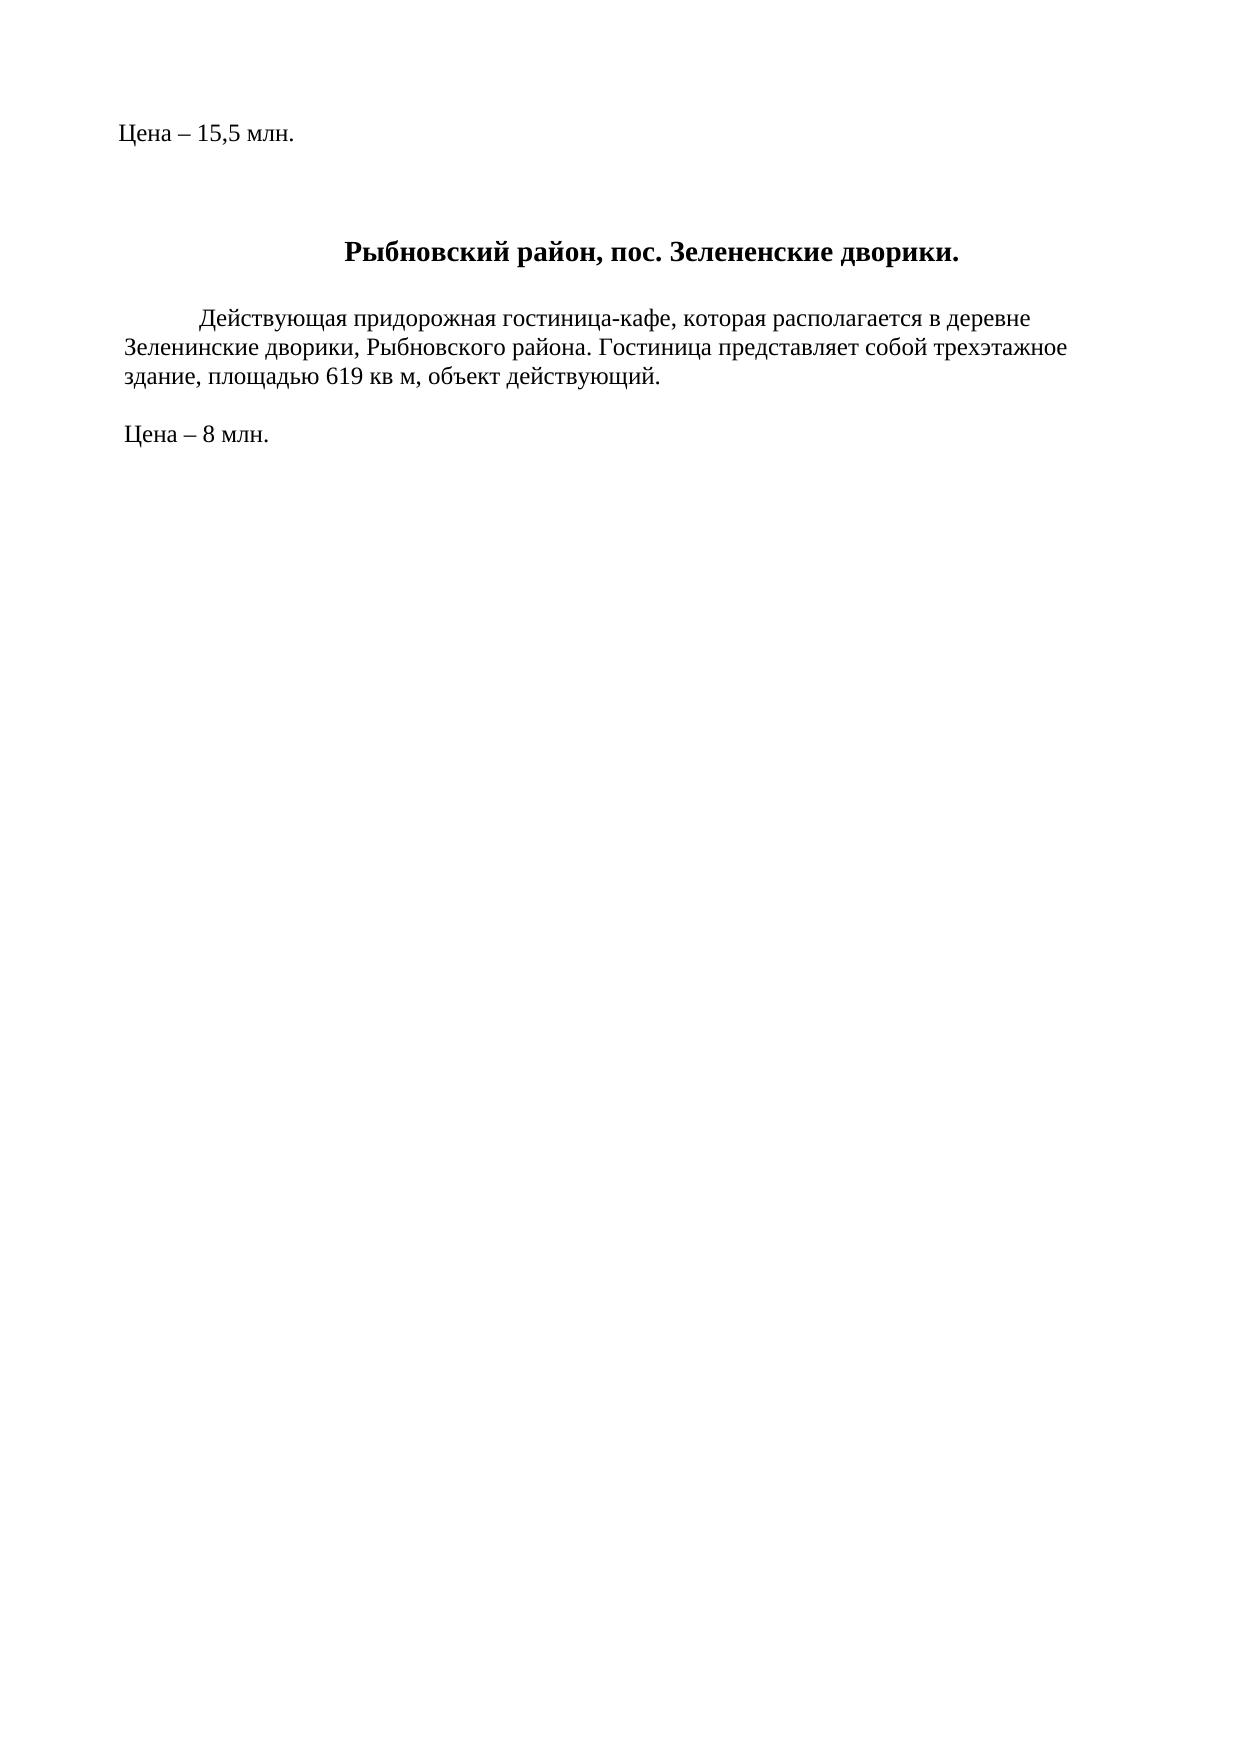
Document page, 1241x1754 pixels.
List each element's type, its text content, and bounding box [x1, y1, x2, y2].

text Цена – 15,5 млн. [118, 118, 1122, 147]
text Рыбновский район, пос. Зелененские дворики. [118, 234, 1122, 268]
table_header Действующая придорожная гостиница-кафе, которая располагается в деревне Зеленинские дворики, Рыбновского района. Гостиница представляет собой трехэтажное здание, площадью 619 кв м, объект действующий. Цена – 8 млн. [121, 301, 1119, 509]
table_header [118, 298, 1122, 512]
